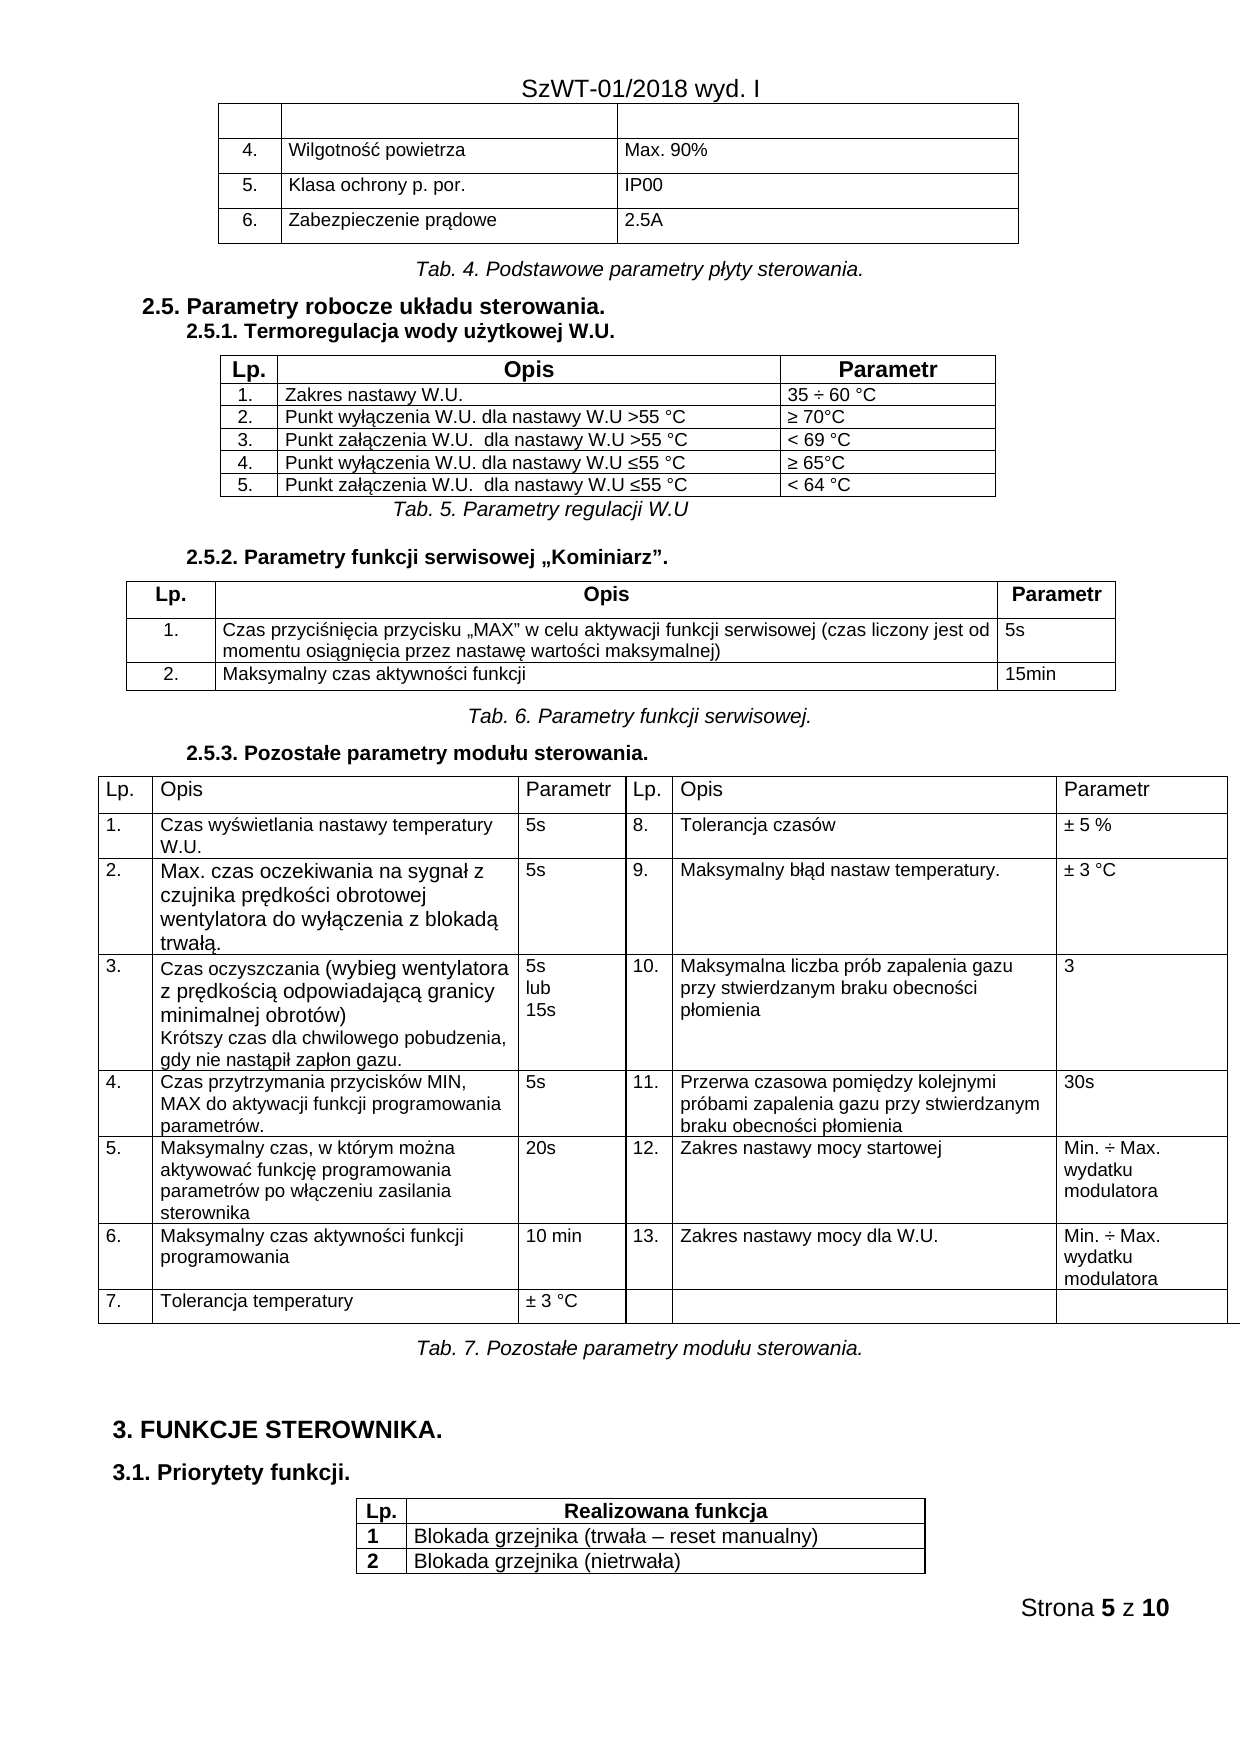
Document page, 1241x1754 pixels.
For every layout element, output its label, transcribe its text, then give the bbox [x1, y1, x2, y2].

table_cell Max. czas oczekiwania na sygnał z czujnika prędkości obrotowej wentylatora do wyłączenia z blokadą trwałą. [153, 859, 518, 954]
table_cell [221, 451, 277, 473]
table_cell 35 ÷ 60 °C [781, 384, 995, 405]
table_cell [1228, 1136, 1240, 1223]
table_cell 5s [519, 859, 625, 954]
table_header Parametr [998, 582, 1115, 617]
subtitle 2.5.3. Pozostałe parametry modułu sterowania. [186, 740, 1169, 764]
table_cell ± 3 °C [519, 1290, 625, 1322]
table_cell Zabezpieczenie prądowe [282, 209, 617, 243]
table_cell [673, 1290, 1056, 1322]
table_cell 10 min [519, 1224, 625, 1289]
table_cell ≥ 65°C [781, 451, 995, 473]
table_cell [627, 1290, 672, 1322]
table_cell [221, 406, 277, 428]
text Tab. 7. Pozostałe parametry modułu sterowania. [112, 1336, 1169, 1360]
table_cell 2. [127, 663, 215, 690]
table_header Parametr [1057, 777, 1227, 813]
subtitle 3. FUNKCJE STEROWNIKA. [112, 1416, 1169, 1444]
table_cell [219, 104, 281, 138]
table_cell Klasa ochrony p. por. [282, 174, 617, 208]
table_cell Zakres nastawy W.U. [278, 384, 780, 405]
table_cell Punkt wyłączenia W.U. dla nastawy W.U >55 °C [278, 406, 780, 428]
table_cell Max. 90% [618, 139, 1018, 173]
table_cell Blokada grzejnika (nietrwała) [407, 1549, 924, 1573]
table_cell 5s lub 15s [519, 955, 625, 1070]
table_cell 6. [99, 1224, 152, 1289]
table_cell 6. [219, 209, 281, 243]
table_cell Czas oczyszczania (wybieg wentylatora z prędkością odpowiadającą granicy minimalnej obrotów) Krótszy czas dla chwilowego pobudzenia, gdy nie nastąpił zapłon gazu. [153, 955, 518, 1070]
table_cell [1228, 858, 1240, 954]
table_cell [1228, 954, 1240, 1070]
table_cell < 64 °C [781, 474, 995, 496]
table_cell 2.5A [618, 209, 1018, 243]
table_cell 10. [627, 955, 672, 1070]
table_cell 2. [99, 859, 152, 954]
table_cell 11. [627, 1071, 672, 1136]
subtitle 2.5.1. Termoregulacja wody użytkowej W.U. [186, 319, 1169, 343]
table_cell ± 3 °C [1057, 859, 1227, 954]
table_header Parametr [519, 777, 625, 813]
table_cell Min. ÷ Max. wydatku modulatora [1057, 1137, 1227, 1223]
table_cell Blokada grzejnika (trwała – reset manualny) [407, 1524, 924, 1548]
table_cell 3. [99, 955, 152, 1070]
table_header Lp. [127, 582, 215, 617]
table_cell Tolerancja temperatury [153, 1290, 518, 1322]
table_cell 5s [998, 619, 1115, 662]
table_cell Maksymalny błąd nastaw temperatury. [673, 859, 1056, 954]
table_cell 30s [1057, 1071, 1227, 1136]
table_cell Wilgotność powietrza [282, 139, 617, 173]
table_cell [221, 474, 277, 496]
table_cell Zakres nastawy mocy startowej [673, 1137, 1056, 1223]
table_cell Maksymalny czas aktywności funkcji [216, 663, 997, 690]
table_cell Czas wyświetlania nastawy temperatury W.U. [153, 814, 518, 857]
table_cell 4. [219, 139, 281, 173]
subtitle 2.5. Parametry robocze układu sterowania. [142, 293, 1169, 319]
table_header Opis [673, 777, 1056, 813]
table_cell Maksymalny czas aktywności funkcji programowania [153, 1224, 518, 1289]
table_cell 5. [99, 1137, 152, 1223]
table_cell Przerwa czasowa pomiędzy kolejnymi próbami zapalenia gazu przy stwierdzanym braku obecności płomienia [673, 1071, 1056, 1136]
table_cell 5s [519, 814, 625, 857]
table_header Realizowana funkcja [407, 1499, 924, 1523]
table_header Lp. [221, 356, 277, 383]
table_cell 9. [627, 859, 672, 954]
table_cell Punkt załączenia W.U. dla nastawy W.U ≤55 °C [278, 474, 780, 496]
table_cell < 69 °C [781, 429, 995, 450]
table_cell Czas przytrzymania przycisków MIN, MAX do aktywacji funkcji programowania parametrów. [153, 1071, 518, 1136]
table_cell [221, 429, 277, 450]
table_cell Min. ÷ Max. wydatku modulatora [1057, 1224, 1227, 1289]
table_cell 7. [99, 1290, 152, 1322]
table_cell Punkt załączenia W.U. dla nastawy W.U >55 °C [278, 429, 780, 450]
table_cell [221, 384, 277, 405]
table_header Lp. [99, 777, 152, 813]
table_cell Czas przyciśnięcia przycisku „MAX” w celu aktywacji funkcji serwisowej (czas liczony jest od momentu osiągnięcia przez nastawę wartości maksymalnej) [216, 619, 997, 662]
table_cell [1228, 1223, 1240, 1289]
table_cell 5. [219, 174, 281, 208]
table_cell [1057, 1290, 1227, 1322]
table_cell Punkt wyłączenia W.U. dla nastawy W.U ≤55 °C [278, 451, 780, 473]
table_header Opis [153, 777, 518, 813]
table_cell [282, 104, 617, 138]
table_cell 3 [1057, 955, 1227, 1070]
table_cell 8. [627, 814, 672, 857]
table_cell 1. [99, 814, 152, 857]
table_cell 5s [519, 1071, 625, 1136]
table_cell Zakres nastawy mocy dla W.U. [673, 1224, 1056, 1289]
table_cell [1228, 813, 1240, 857]
table_cell ≥ 70°C [781, 406, 995, 428]
table_header [1228, 776, 1240, 813]
table_header Lp. [357, 1499, 406, 1523]
text Tab. 6. Parametry funkcji serwisowej. [112, 704, 1169, 728]
table_header Lp. [627, 777, 672, 813]
table_cell ± 5 % [1057, 814, 1227, 857]
table_cell 15min [998, 663, 1115, 690]
table_cell [357, 1524, 406, 1548]
table_cell Maksymalny czas, w którym można aktywować funkcję programowania parametrów po włączeniu zasilania sterownika [153, 1137, 518, 1223]
table_header Opis [278, 356, 780, 383]
table_cell 13. [627, 1224, 672, 1289]
text Tab. 4. Podstawowe parametry płyty sterowania. [112, 256, 1169, 280]
subtitle 3.1. Priorytety funkcji. [112, 1459, 1169, 1485]
table_cell Tolerancja czasów [673, 814, 1056, 857]
table_cell [1228, 1289, 1240, 1322]
subtitle 2.5.2. Parametry funkcji serwisowej „Kominiarz”. [186, 544, 1169, 568]
table_header Parametr [781, 356, 995, 383]
table_cell Maksymalna liczba prób zapalenia gazu przy stwierdzanym braku obecności płomienia [673, 955, 1056, 1070]
table_cell [618, 104, 1018, 138]
table_header Opis [216, 582, 997, 617]
text Tab. 5. Parametry regulacji W.U [112, 497, 1169, 521]
table_cell [1228, 1070, 1240, 1136]
table_cell 1. [127, 619, 215, 662]
table_cell [357, 1549, 406, 1573]
table_cell IP00 [618, 174, 1018, 208]
table_cell 20s [519, 1137, 625, 1223]
table_cell 12. [627, 1137, 672, 1223]
table_cell 4. [99, 1071, 152, 1136]
